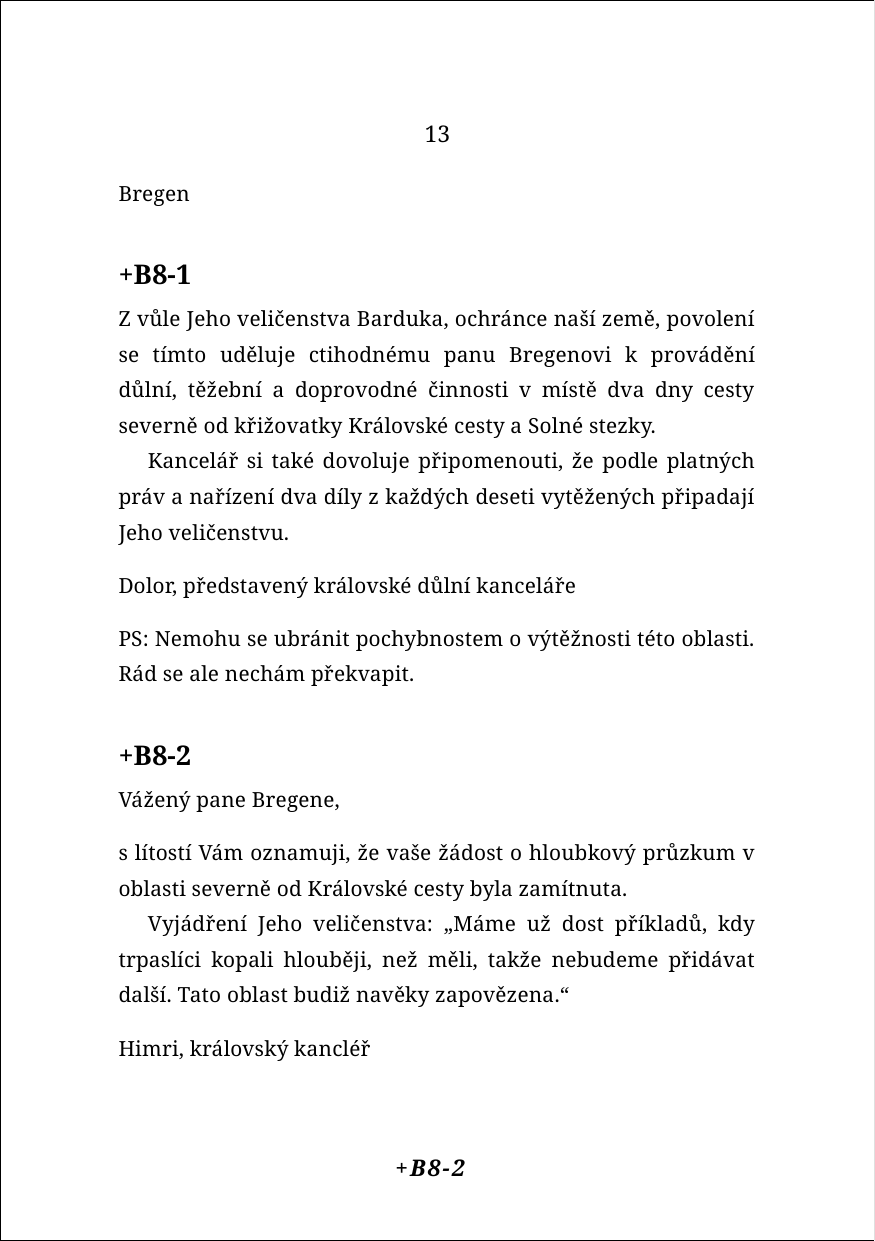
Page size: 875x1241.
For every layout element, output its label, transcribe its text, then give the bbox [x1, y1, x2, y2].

text Vážený pane Bregene, [118, 785, 756, 813]
text Dolor, představený královské důlní kanceláře [118, 571, 756, 599]
text Bregen [118, 179, 756, 207]
text Himri, královský kancléř [118, 1034, 756, 1062]
text PS: Nemohu se ubránit pochybnostem o výtěžnosti této oblasti. Rád se ale nechám překvapit. [118, 624, 756, 688]
subtitle +B8-2 [118, 736, 756, 773]
text Z vůle Jeho veličenstva Barduka, ochránce naší země, povolení se tímto uděluje ctihodnému panu Bregenovi k provádění důlní, těžební a doprovodné činnosti v místě dva dny cesty severně od křižovatky Královské cesty a Solné stezky. Kancelář si také dovoluje připomenouti, že podle platných práv a nařízení dva díly z každých deseti vytěžených připadají Jeho veličenstvu. [118, 304, 756, 546]
text s lítostí Vám oznamuji, že vaše žádost o hloubkový průzkum v oblasti severně od Královské cesty byla zamítnuta. Vyjádření Jeho veličenstva: „Máme už dost příkladů, kdy trpaslíci kopali hlouběji, než měli, takže nebudeme přidávat další. Tato oblast budiž navěky zapovězena.“ [118, 838, 756, 1009]
subtitle +B8-1 [118, 256, 756, 293]
